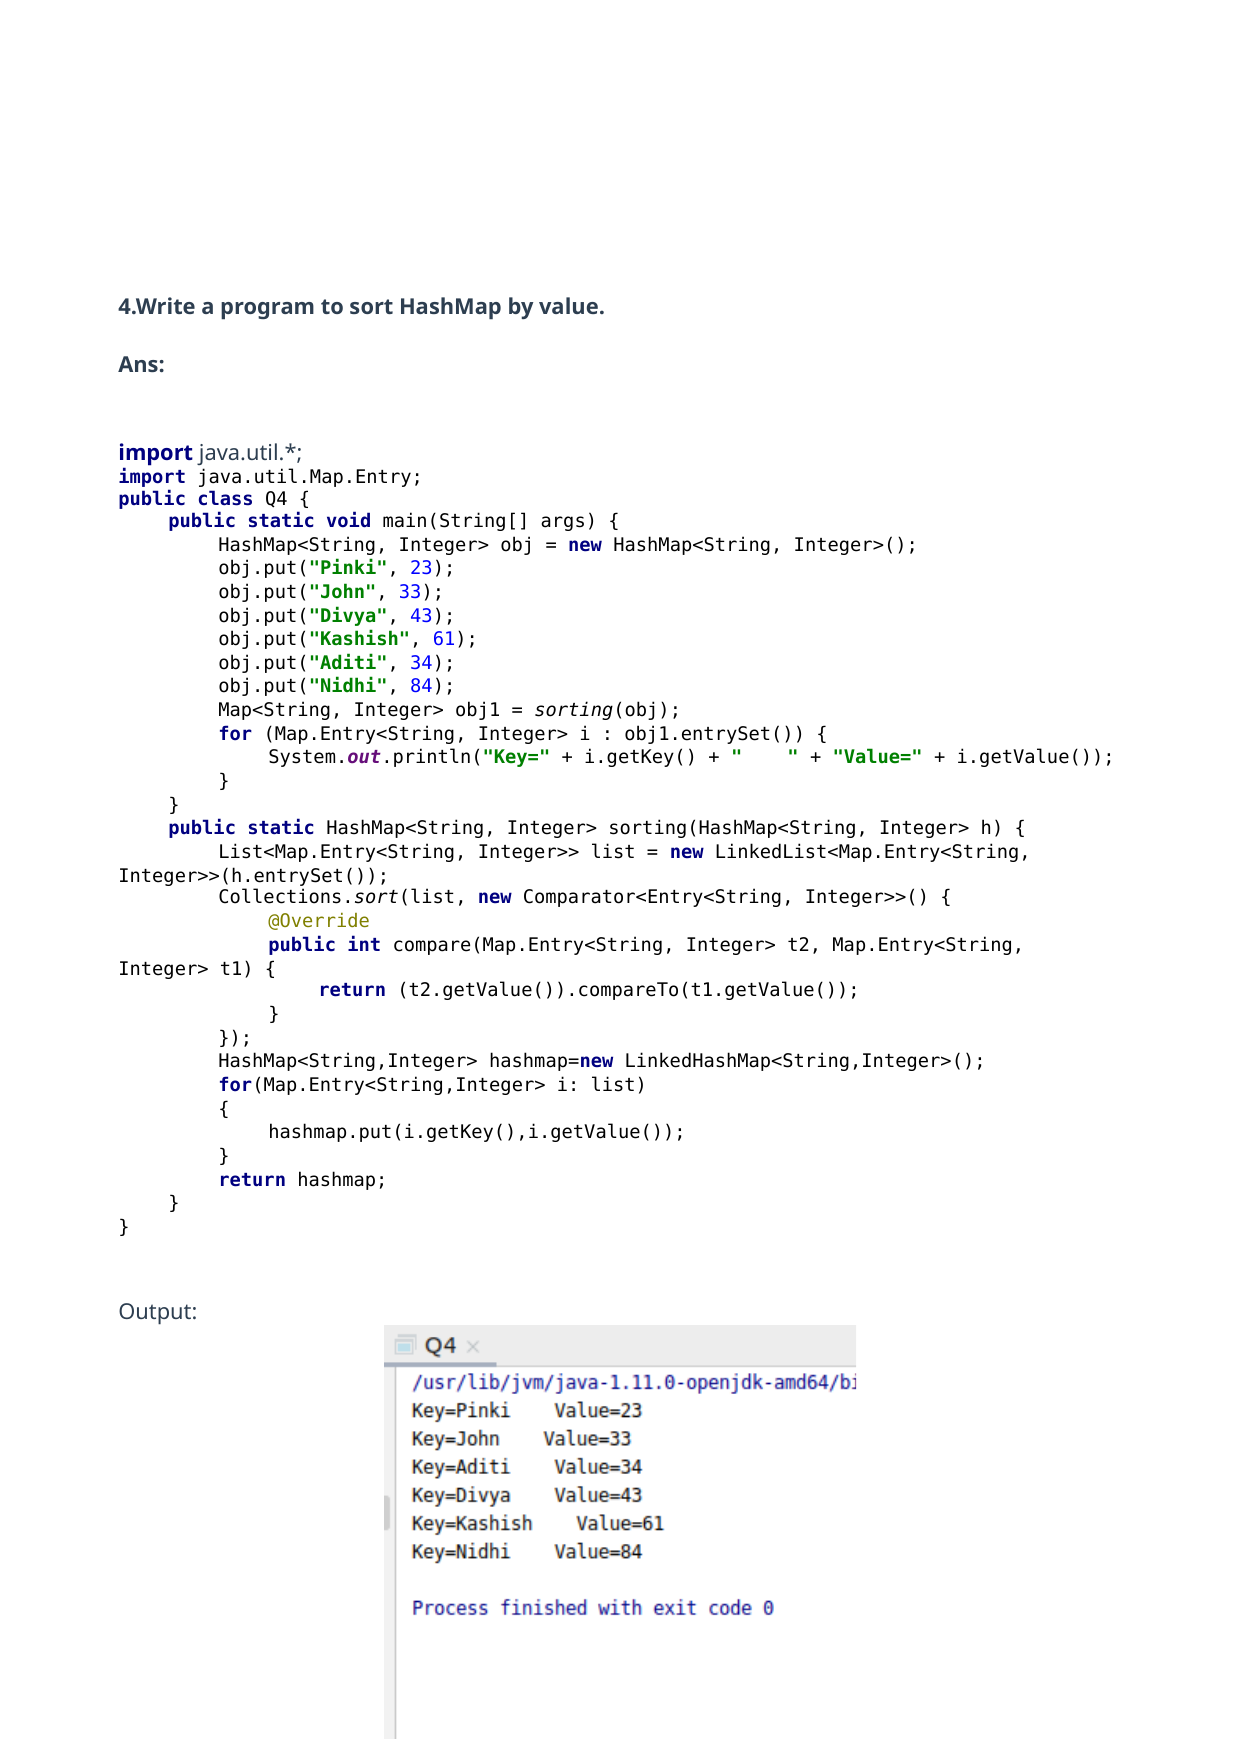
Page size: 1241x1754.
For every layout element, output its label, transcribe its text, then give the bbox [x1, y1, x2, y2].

text obj.put("Nidhi", 84); [118, 676, 1122, 699]
text hashmap.put(i.getKey(),i.getValue()); [118, 1121, 1122, 1145]
text System.out.println("Key=" + i.getKey() + " " + "Value=" + i.getValue()); [118, 746, 1122, 770]
text Collections.sort(list, new Comparator<Entry<String, Integer>>() { [118, 887, 1122, 910]
text List<Map.Entry<String, Integer>> list = new LinkedList<Map.Entry<String, Integer>>(h.entrySet()); [118, 841, 1122, 887]
text HashMap<String,Integer> hashmap=new LinkedHashMap<String,Integer>(); [118, 1050, 1122, 1074]
text } [118, 1192, 1122, 1216]
text } [118, 770, 1122, 794]
text @Override [118, 910, 1122, 934]
text Ans: [118, 349, 1122, 379]
text for(Map.Entry<String,Integer> i: list) [118, 1074, 1122, 1098]
picture [384, 1325, 857, 1739]
text import java.util.Map.Entry; [118, 466, 1122, 488]
text return hashmap; [118, 1168, 1122, 1192]
text obj.put("John", 33); [118, 581, 1122, 604]
text import java.util.*; [118, 436, 1122, 466]
text Map<String, Integer> obj1 = sorting(obj); [118, 699, 1122, 723]
text obj.put("Pinki", 23); [118, 557, 1122, 581]
text public int compare(Map.Entry<String, Integer> t2, Map.Entry<String, Integer> t1) { [118, 934, 1122, 979]
text 4.Write a program to sort HashMap by value. [118, 291, 1122, 320]
text obj.put("Kashish", 61); [118, 628, 1122, 652]
text obj.put("Aditi", 34); [118, 652, 1122, 676]
text }); [118, 1027, 1122, 1050]
text } [118, 1003, 1122, 1027]
text } [118, 1216, 1122, 1238]
text public static void main(String[] args) { [118, 510, 1122, 534]
text HashMap<String, Integer> obj = new HashMap<String, Integer>(); [118, 534, 1122, 557]
text } [118, 794, 1122, 817]
text for (Map.Entry<String, Integer> i : obj1.entrySet()) { [118, 723, 1122, 746]
text } [118, 1145, 1122, 1168]
text public class Q4 { [118, 488, 1122, 510]
text Output: [118, 1296, 1122, 1326]
text obj.put("Divya", 43); [118, 604, 1122, 628]
text { [118, 1098, 1122, 1121]
text return (t2.getValue()).compareTo(t1.getValue()); [118, 979, 1122, 1003]
text public static HashMap<String, Integer> sorting(HashMap<String, Integer> h) { [118, 817, 1122, 841]
